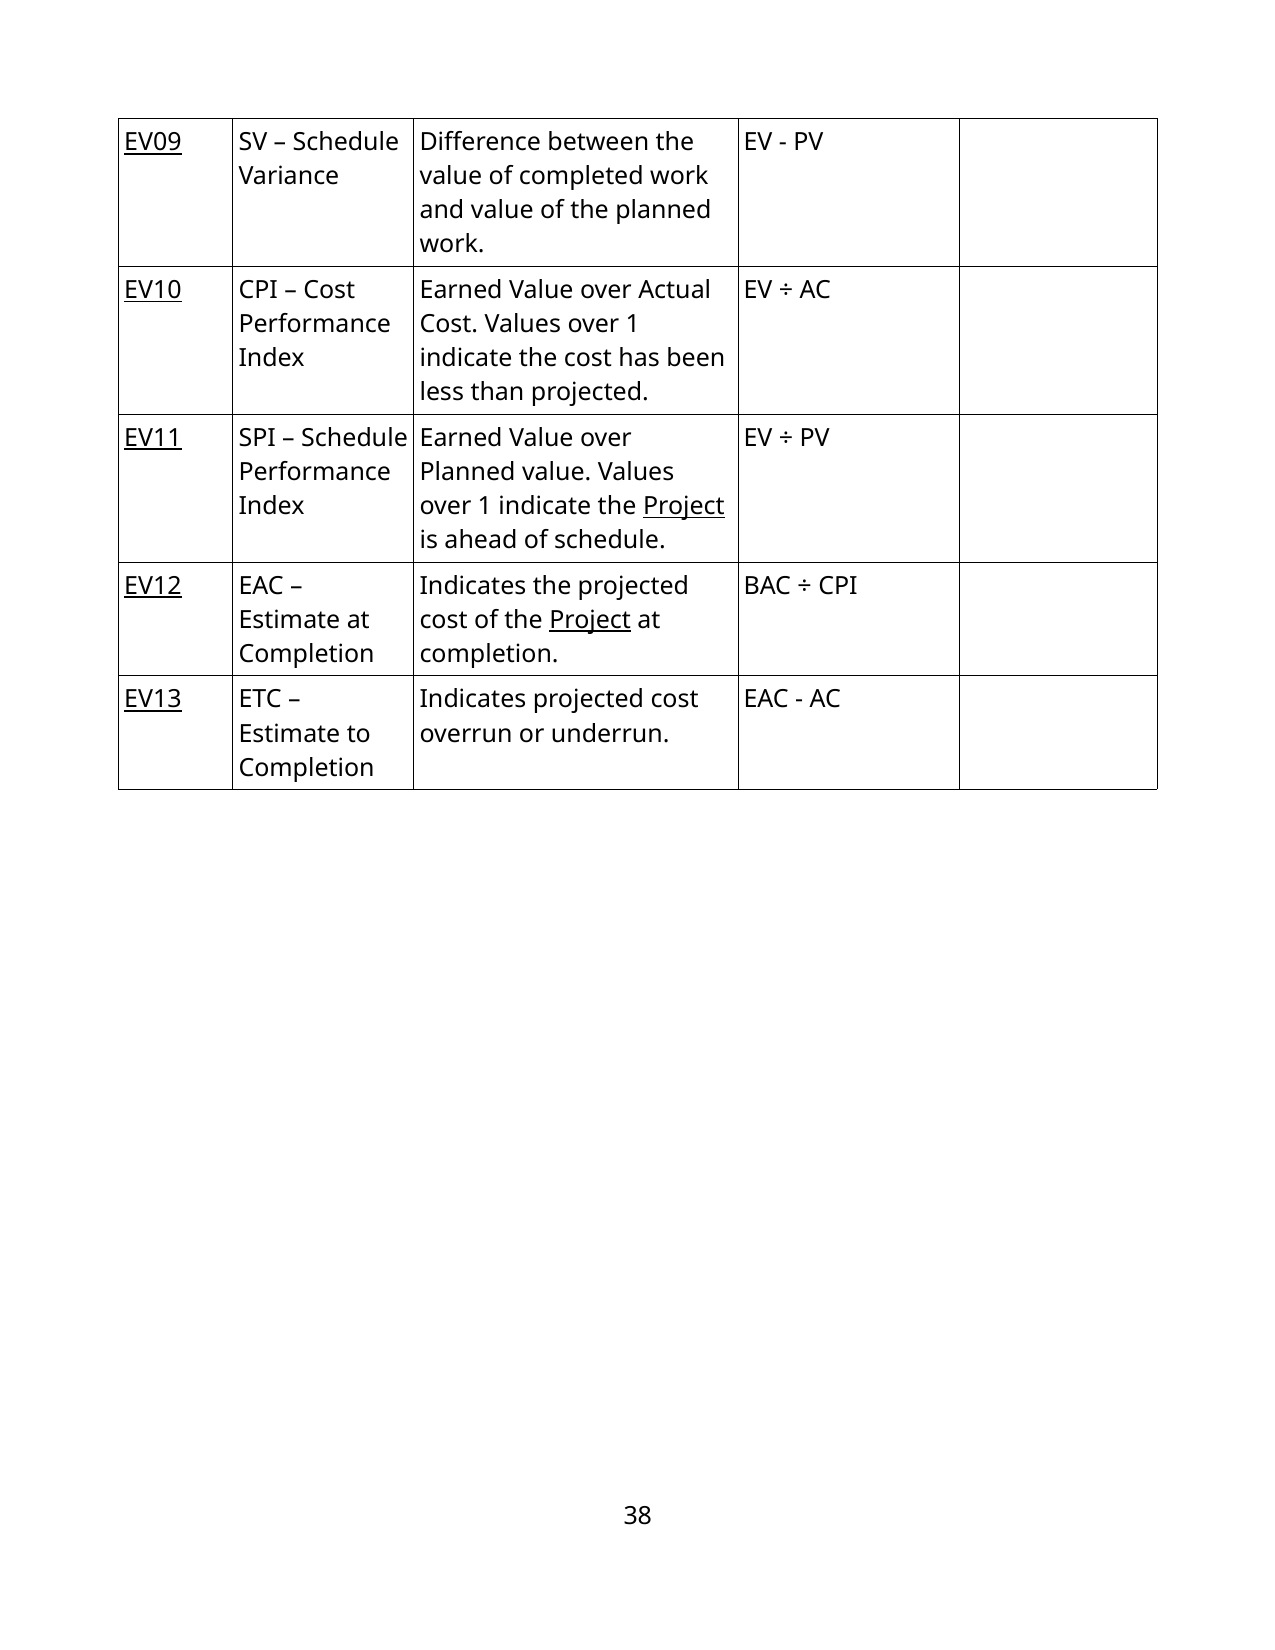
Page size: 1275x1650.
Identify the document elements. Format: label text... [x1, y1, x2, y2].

table_cell Earned Value over Planned value. Values over 1 indicate the Project is ahead of schedule. [414, 415, 738, 562]
table_cell EV10 [119, 267, 232, 414]
table_cell [960, 415, 1157, 562]
table_cell EAC - AC [739, 676, 959, 789]
table_cell EV11 [119, 415, 232, 562]
table_cell EV - PV [739, 119, 959, 266]
table_cell EV12 [119, 563, 232, 675]
table_cell EV ÷ PV [739, 415, 959, 562]
table_cell EV09 [119, 119, 232, 266]
table_cell EV13 [119, 676, 232, 789]
table_cell Earned Value over Actual Cost. Values over 1 indicate the cost has been less than projected. [414, 267, 738, 414]
table_cell EAC – Estimate at Completion [233, 563, 413, 675]
table_cell Indicates projected cost overrun or underrun. [414, 676, 738, 789]
table_cell EV ÷ AC [739, 267, 959, 414]
table_cell [960, 563, 1157, 675]
table_cell Indicates the projected cost of the Project at completion. [414, 563, 738, 675]
table_cell CPI – Cost Performance Index [233, 267, 413, 414]
table_cell SPI – Schedule Performance Index [233, 415, 413, 562]
table_cell ETC – Estimate to Completion [233, 676, 413, 789]
table_cell [960, 676, 1157, 789]
table_cell Difference between the value of completed work and value of the planned work. [414, 119, 738, 266]
table_cell [960, 267, 1157, 414]
table_cell SV – Schedule Variance [233, 119, 413, 266]
table_cell [960, 119, 1157, 266]
table_cell BAC ÷ CPI [739, 563, 959, 675]
